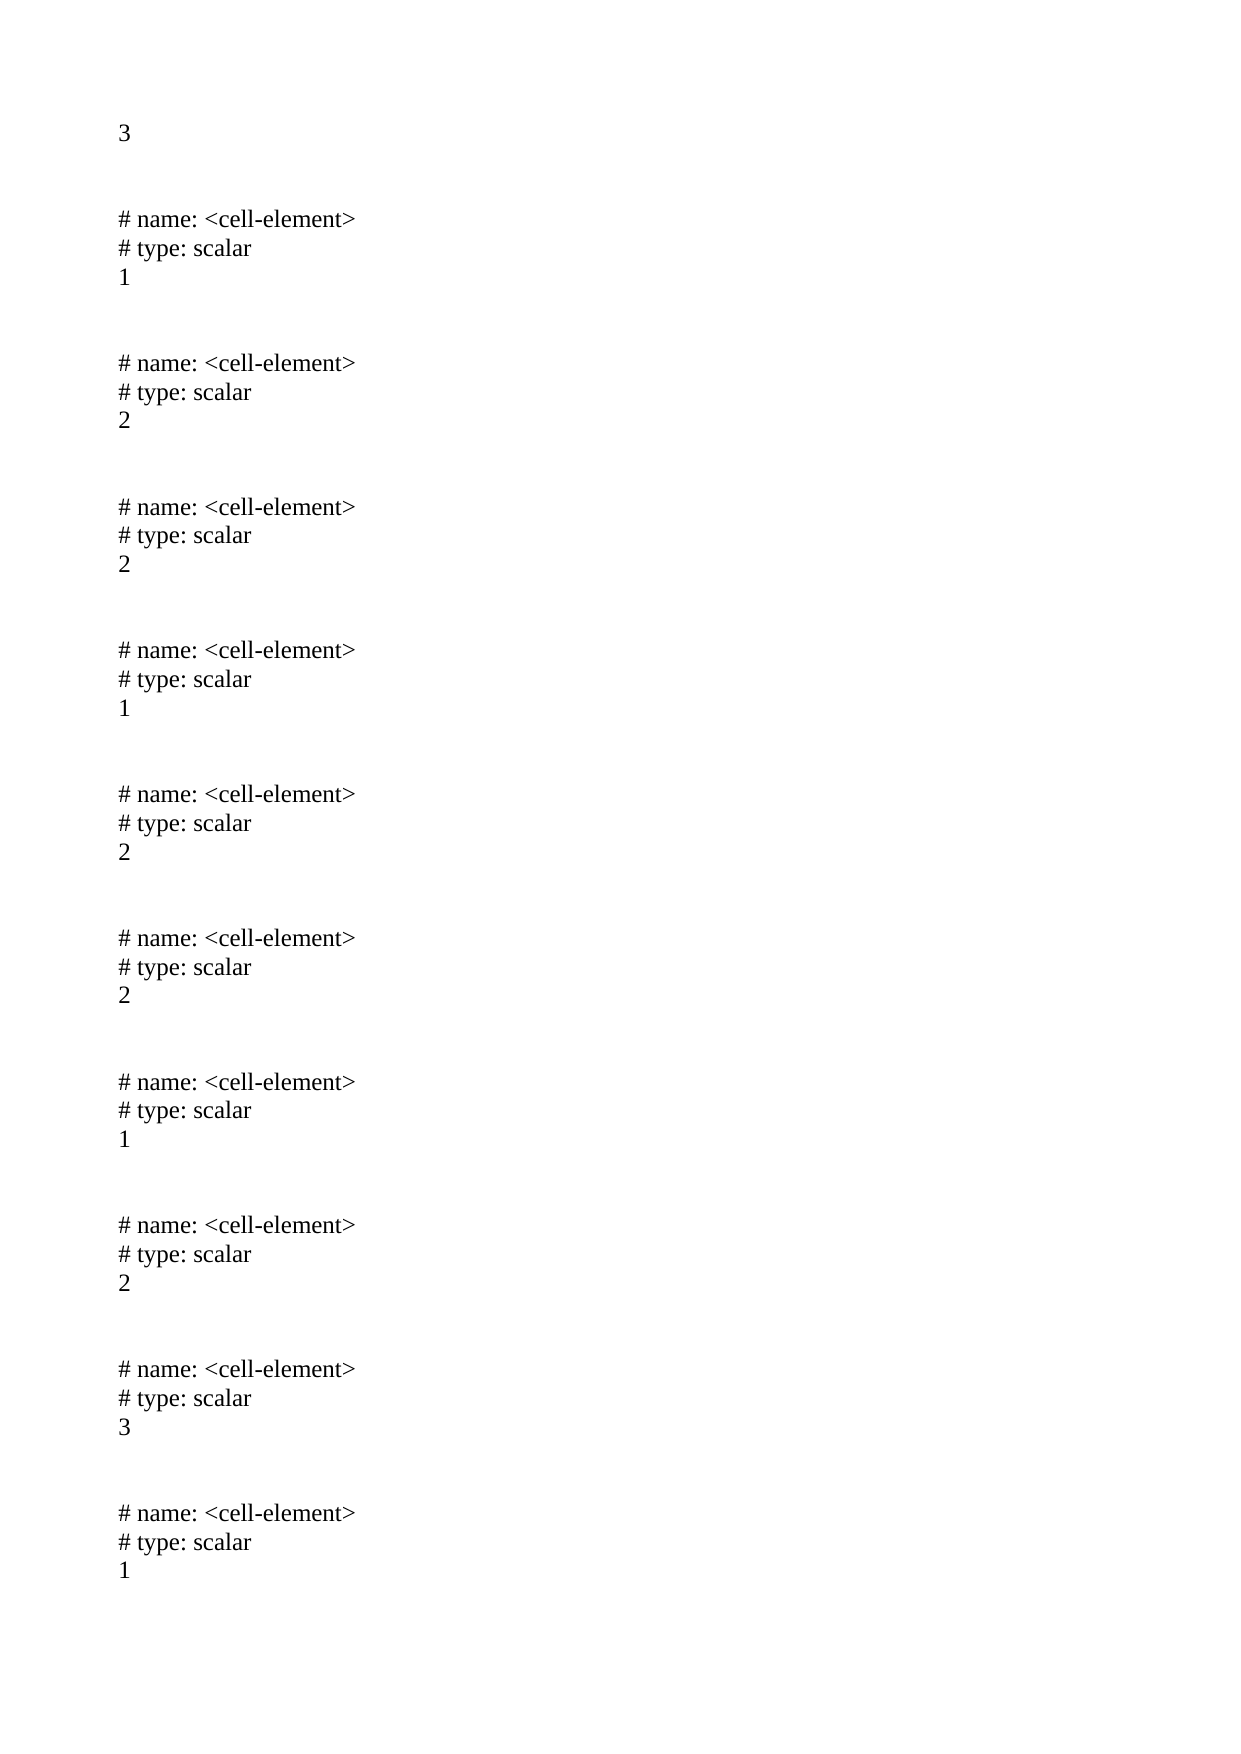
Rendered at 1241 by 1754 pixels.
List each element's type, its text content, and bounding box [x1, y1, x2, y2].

text # type: scalar [118, 233, 1122, 262]
text # type: scalar [118, 1383, 1122, 1412]
text # type: scalar [118, 952, 1122, 981]
text # name: <cell-element> [118, 779, 1122, 808]
text # type: scalar [118, 1239, 1122, 1268]
text # type: scalar [118, 1527, 1122, 1556]
text 2 [118, 1268, 1122, 1297]
text 1 [118, 1124, 1122, 1153]
text # name: <cell-element> [118, 1067, 1122, 1096]
text 2 [118, 549, 1122, 578]
text # type: scalar [118, 808, 1122, 837]
text # name: <cell-element> [118, 492, 1122, 521]
text # name: <cell-element> [118, 923, 1122, 952]
text 2 [118, 406, 1122, 434]
text # type: scalar [118, 664, 1122, 693]
text # name: <cell-element> [118, 636, 1122, 664]
text 2 [118, 981, 1122, 1009]
text 1 [118, 1556, 1122, 1584]
text 1 [118, 262, 1122, 291]
text # name: <cell-element> [118, 348, 1122, 377]
text # type: scalar [118, 377, 1122, 406]
text # name: <cell-element> [118, 1498, 1122, 1527]
text 1 [118, 693, 1122, 722]
text # name: <cell-element> [118, 1211, 1122, 1239]
text # type: scalar [118, 1096, 1122, 1124]
text # name: <cell-element> [118, 1354, 1122, 1383]
text 3 [118, 1412, 1122, 1441]
text 2 [118, 837, 1122, 866]
text # type: scalar [118, 521, 1122, 549]
text 3 [118, 118, 1122, 147]
text # name: <cell-element> [118, 204, 1122, 233]
